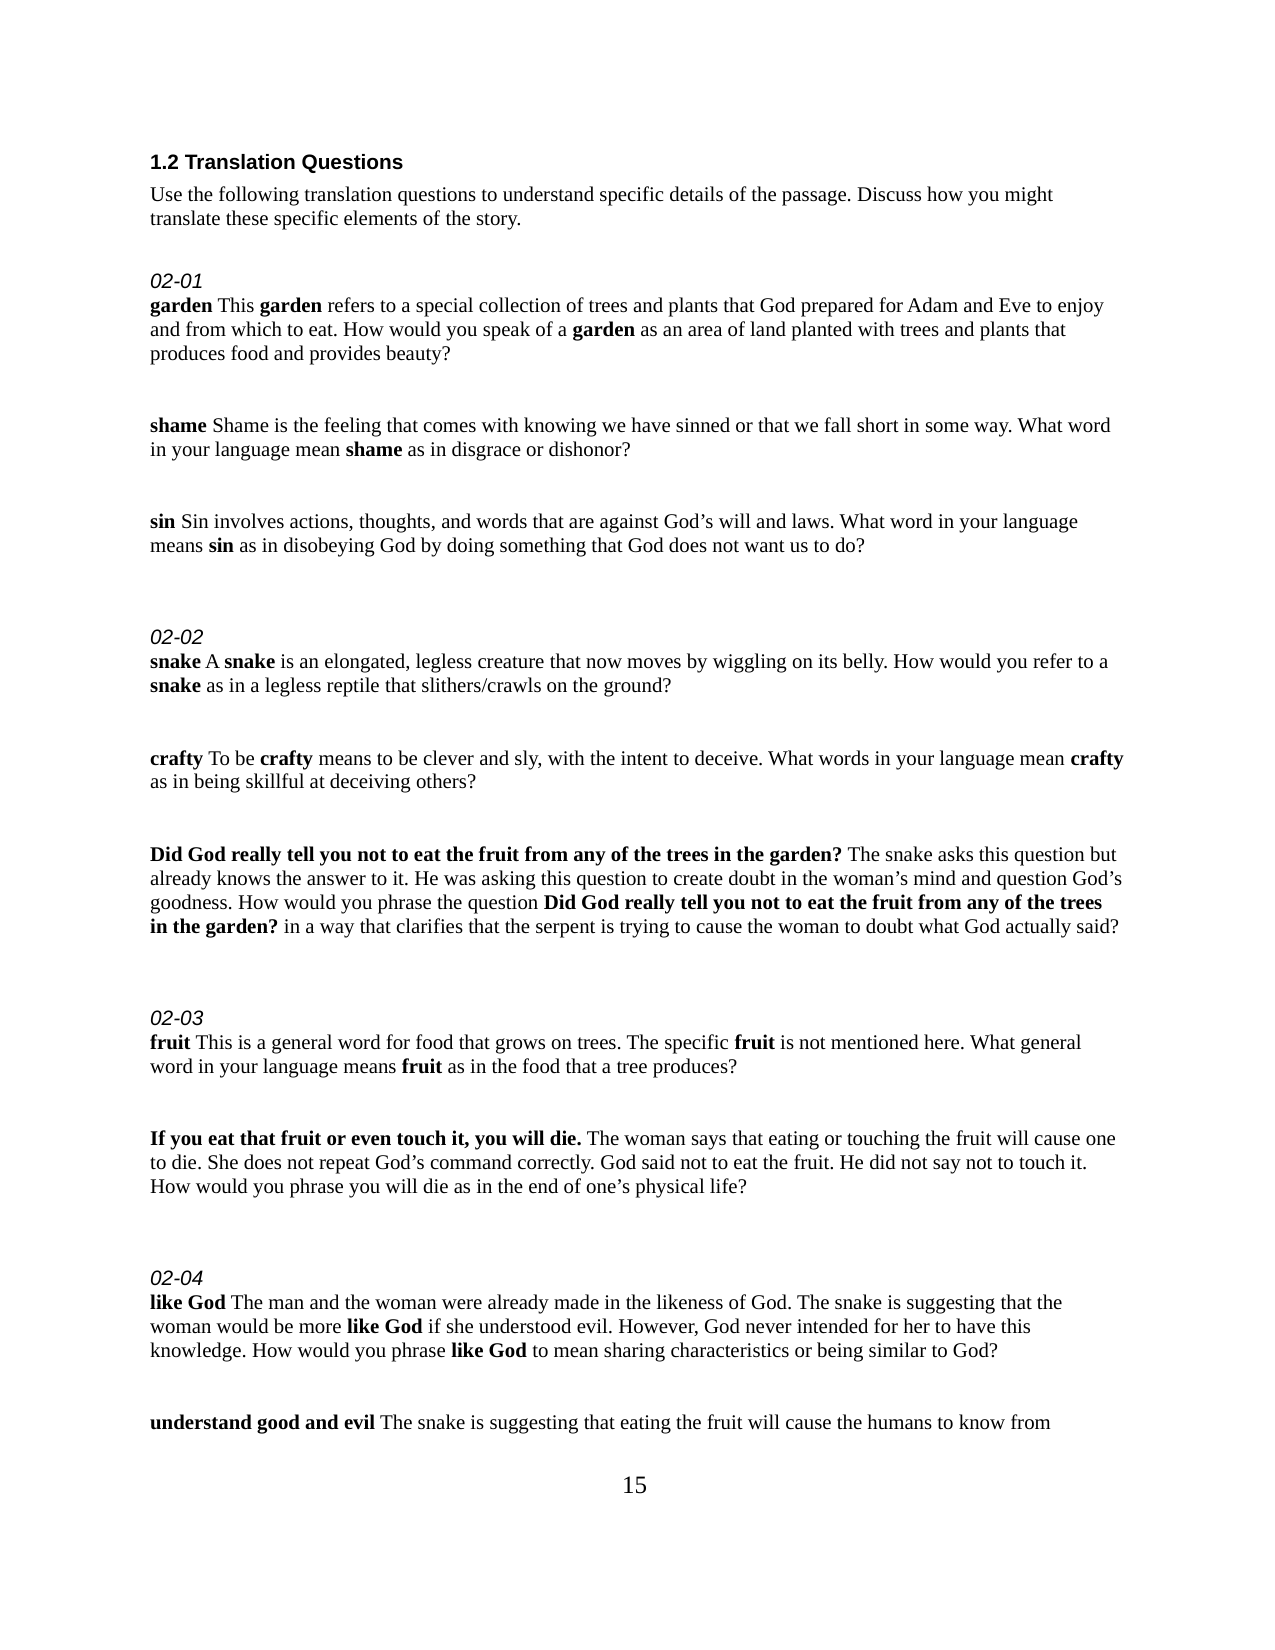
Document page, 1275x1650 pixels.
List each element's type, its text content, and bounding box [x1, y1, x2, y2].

text Did God really tell you not to eat the fruit from any of the trees in the garden? The snake asks this question but already knows the answer to it. He was asking this question to create doubt in the woman’s mind and question God’s goodness. How would you phrase the question Did God really tell you not to eat the fruit from any of the trees in the garden? in a way that clarifies that the serpent is trying to cause the woman to doubt what God actually said? [150, 842, 1125, 938]
text like God The man and the woman were already made in the likeness of God. The snake is suggesting that the woman would be more like God if she understood evil. However, God never intended for her to have this knowledge. How would you phrase like God to mean sharing characteristics or being similar to God? [150, 1290, 1125, 1362]
text shame Shame is the feeling that comes with knowing we have sinned or that we fall short in some way. What word in your language mean shame as in disgrace or dishonor? [150, 413, 1125, 461]
subtitle 1.2 Translation Questions [150, 150, 1125, 174]
text sin Sin involves actions, thoughts, and words that are against God’s will and laws. What word in your language means sin as in disobeying God by doing something that God does not want us to do? [150, 509, 1125, 557]
subtitle 02-03 [150, 1006, 1125, 1030]
subtitle 02-02 [150, 625, 1125, 649]
subtitle 02-04 [150, 1266, 1125, 1290]
text snake A snake is an elongated, legless creature that now moves by wiggling on its belly. How would you refer to a snake as in a legless reptile that slithers/crawls on the ground? [150, 649, 1125, 697]
text If you eat that fruit or even touch it, you will die. The woman says that eating or touching the fruit will cause one to die. She does not repeat God’s command correctly. God said not to eat the fruit. He did not say not to touch it. How would you phrase you will die as in the end of one’s physical life? [150, 1126, 1125, 1198]
text garden This garden refers to a special collection of trees and plants that God prepared for Adam and Eve to enjoy and from which to eat. How would you speak of a garden as an area of land planted with trees and plants that produces food and provides beauty? [150, 292, 1125, 365]
subtitle 02-01 [150, 268, 1125, 292]
text Use the following translation questions to understand specific details of the passage. Discuss how you might translate these specific elements of the story. [150, 181, 1125, 229]
text understand good and evil The snake is suggesting that eating the fruit will cause the humans to know from [150, 1410, 1125, 1434]
text crafty To be crafty means to be clever and sly, with the intent to deceive. What words in your language mean crafty as in being skillful at deceiving others? [150, 745, 1125, 793]
text fruit This is a general word for food that grows on trees. The specific fruit is not mentioned here. What general word in your language means fruit as in the food that a tree produces? [150, 1030, 1125, 1078]
